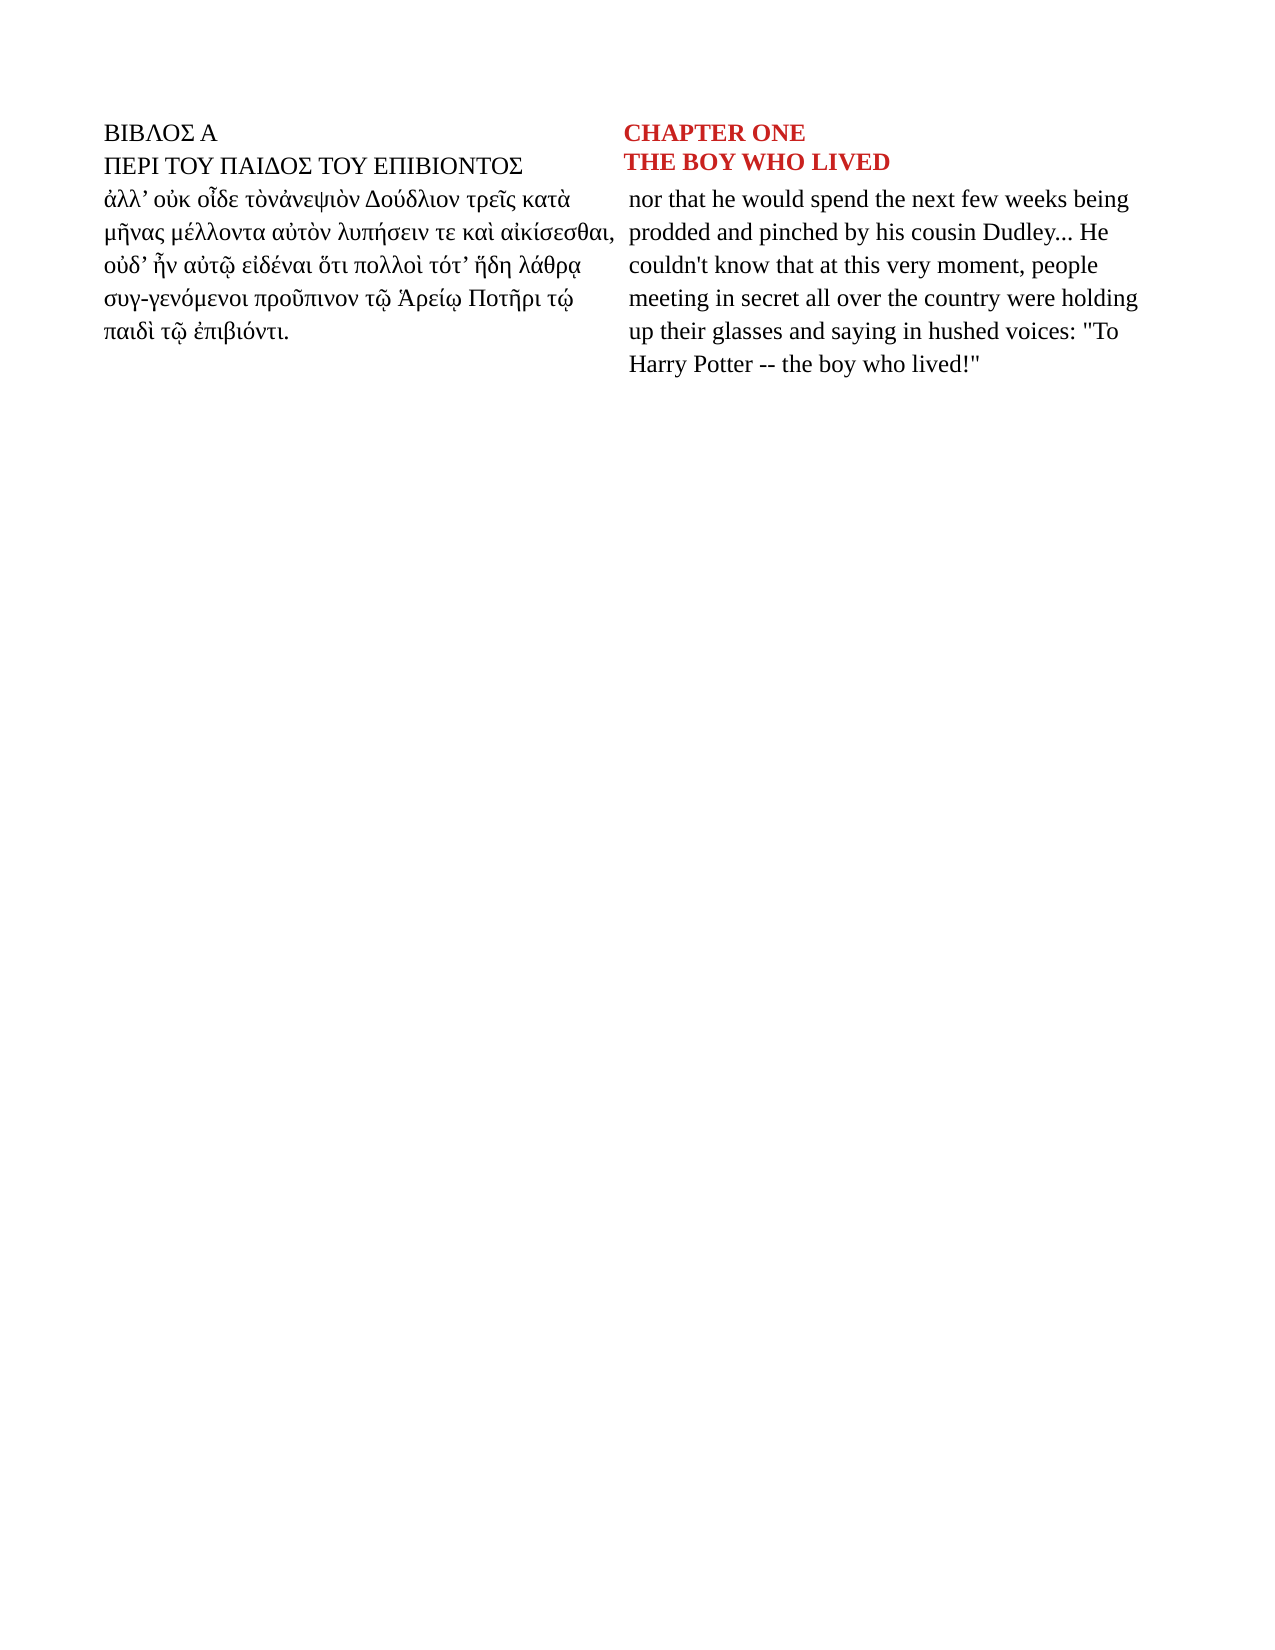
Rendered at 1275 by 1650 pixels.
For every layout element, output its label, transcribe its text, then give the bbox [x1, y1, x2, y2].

table_header CHAPTER ONE THE BOY WHO LIVED [623, 118, 1157, 184]
table_cell ἀλλ’ οὐκ οἶδε τὸνἀνεψιὸν Δούδλιον τρεῖς κατὰ μῆνας μέλλοντα αὐτὸν λυπήσειν τε καὶ αἰκίσεσθαι, οὐδ’ ἦν αὐτῷ εἰδέναι ὅτι πολλοὶ τότ’ ἥδη λάθρᾳ συγ-γενόμενοι προῦπινον τῷ Ἁρείῳ Ποτῆρι τῴ παιδὶ τῷ ἐπιβιόντι. [104, 184, 628, 397]
table_header ΒΙΒΛΟΣ Α ΠΕΡΙ ΤΟΥ ΠΑΙΔΟΣ ΤΟΥ ΕΠΙΒΙΟΝΤΟΣ [104, 118, 623, 184]
table_cell nor that he would spend the next few weeks being prodded and pinched by his cousin Dudley... He couldn't know that at this very moment, people meeting in secret all over the country were holding up their glasses and saying in hushed voices: "To Harry Potter -- the boy who lived!" [629, 184, 1157, 397]
